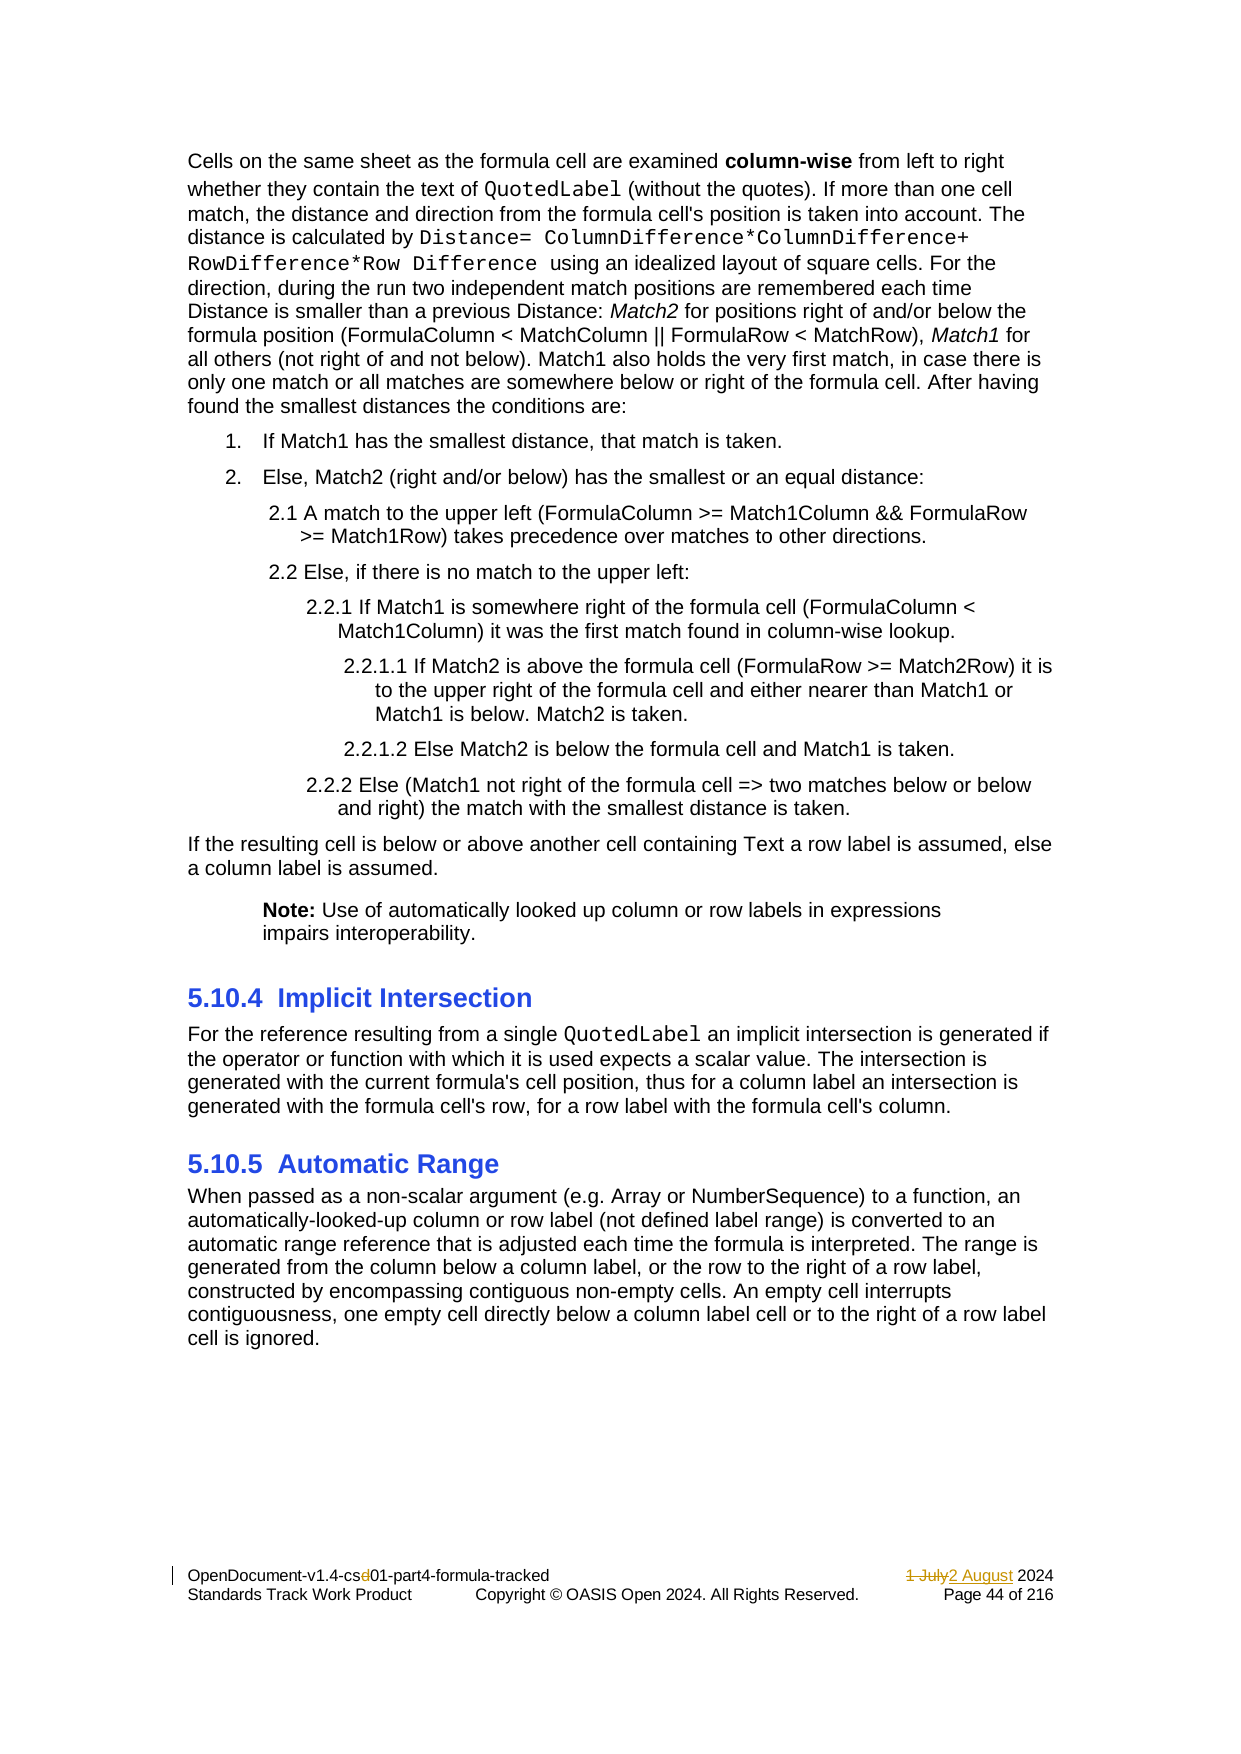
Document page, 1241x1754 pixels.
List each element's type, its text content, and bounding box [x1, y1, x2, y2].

list Else Match2 is below the formula cell and Match1 is taken. [337, 738, 1053, 761]
list If Match2 is above the formula cell (FormulaRow >= Match2Row) it is to the upper right of the formula cell and either nearer than Match1 or Match1 is below. Match2 is taken. [337, 655, 1053, 726]
list Else, if there is no match to the upper left: [262, 560, 1053, 584]
list Else, Match2 (right and/or below) has the smallest or an equal distance: [225, 465, 1053, 489]
text Cells on the same sheet as the formula cell are examined column-wise from left to right whether they contain the text of QuotedLabel (without the quotes). If more than one cell match, the distance and direction from the formula cell's position is taken into account. The distance is calculated by Distance= ColumnDifference*ColumnDifference+ RowDifference*Row Difference using an idealized layout of square cells. For the direction, during the run two independent match positions are remembered each time Distance is smaller than a previous Distance: Match2 for positions right of and/or below the formula position (FormulaColumn < MatchColumn || FormulaRow < MatchRow), Match1 for all others (not right of and not below). Match1 also holds the very first match, in case there is only one match or all matches are somewhere below or right of the formula cell. After having found the smallest distances the conditions are: [187, 150, 1053, 418]
list If Match1 is somewhere right of the formula cell (FormulaColumn < Match1Column) it was the first match found in column-wise lookup. [300, 596, 1053, 643]
list Else (Match1 not right of the formula cell => two matches below or below and right) the match with the smallest distance is taken. [300, 773, 1053, 820]
text Note: Use of automatically looked up column or row labels in expressions impairs interoperability. [262, 898, 978, 945]
subtitle Automatic Range [187, 1149, 1053, 1179]
list If Match1 has the smallest distance, that match is taken. [225, 430, 1053, 453]
subtitle Implicit Intersection [187, 983, 1053, 1013]
text When passed as a non-scalar argument (e.g. Array or NumberSequence) to a function, an automatically-looked-up column or row label (not defined label range) is converted to an automatic range reference that is adjusted each time the formula is interpreted. The range is generated from the column below a column label, or the row to the right of a row label, constructed by encompassing contiguous non-empty cells. An empty cell interrupts contiguousness, one empty cell directly below a column label cell or to the right of a row label cell is ignored. [187, 1185, 1053, 1350]
text If the resulting cell is below or above another cell containing Text a row label is assumed, else a column label is assumed. [187, 832, 1053, 879]
text For the reference resulting from a single QuotedLabel an implicit intersection is generated if the operator or function with which it is used expects a scalar value. The intersection is generated with the current formula's cell position, thus for a column label an intersection is generated with the formula cell's row, for a row label with the formula cell's column. [187, 1019, 1053, 1118]
list A match to the upper left (FormulaColumn >= Match1Column && FormulaRow >= Match1Row) takes precedence over matches to other directions. [262, 501, 1053, 548]
